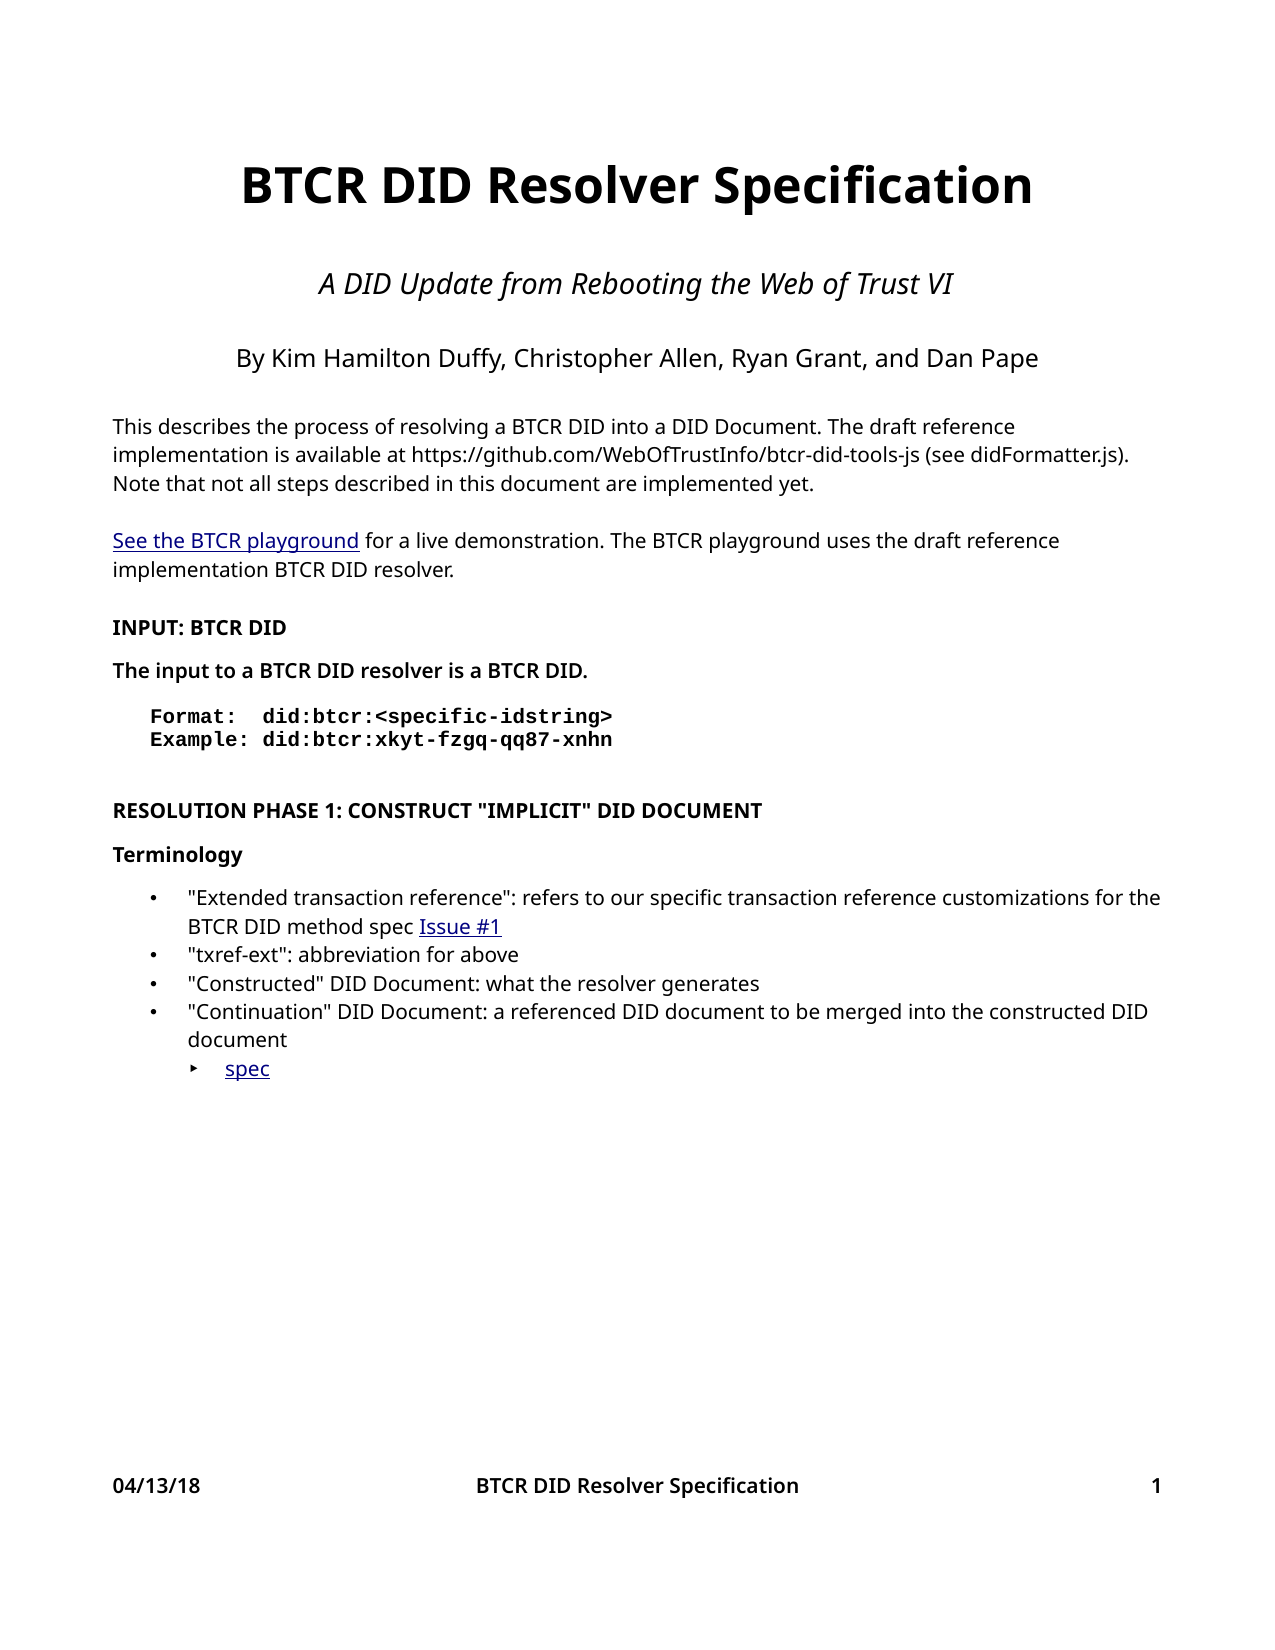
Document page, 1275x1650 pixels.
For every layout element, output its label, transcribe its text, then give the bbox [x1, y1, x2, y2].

list "Constructed" DID Document: what the resolver generates [150, 969, 1162, 997]
text The input to a BTCR DID resolver is a BTCR DID. [112, 656, 1162, 685]
list "Continuation" DID Document: a referenced DID document to be merged into the constructed DID document [150, 997, 1162, 1054]
list "txref-ext": abbreviation for above [150, 940, 1162, 969]
list "Extended transaction reference": refers to our specific transaction reference customizations for the BTCR DID method spec Issue #1 [150, 883, 1162, 940]
subtitle Terminology [112, 840, 1162, 868]
text Format: did:btcr:<specific-idstring> [150, 706, 1162, 729]
subtitle Input: BTCR DID [112, 613, 1162, 641]
subtitle Resolution Phase 1: Construct "implicit" DID document [112, 796, 1162, 825]
list spec [187, 1054, 1162, 1082]
text Example: did:btcr:xkyt-fzgq-qq87-xnhn [150, 729, 1162, 753]
text This describes the process of resolving a BTCR DID into a DID Document. The draft reference implementation is available at https://github.com/WebOfTrustInfo/btcr-did-tools-js (see didFormatter.js). Note that not all steps described in this document are implemented yet. [112, 412, 1162, 497]
subtitle BTCR DID Resolver Specification [112, 150, 1162, 218]
subtitle A DID Update from Rebooting the Web of Trust VI [112, 263, 1162, 303]
subtitle By Kim Hamilton Duffy, Christopher Allen, Ryan Grant, and Dan Pape [112, 340, 1162, 374]
text See the BTCR playground for a live demonstration. The BTCR playground uses the draft reference implementation BTCR DID resolver. [112, 527, 1162, 583]
